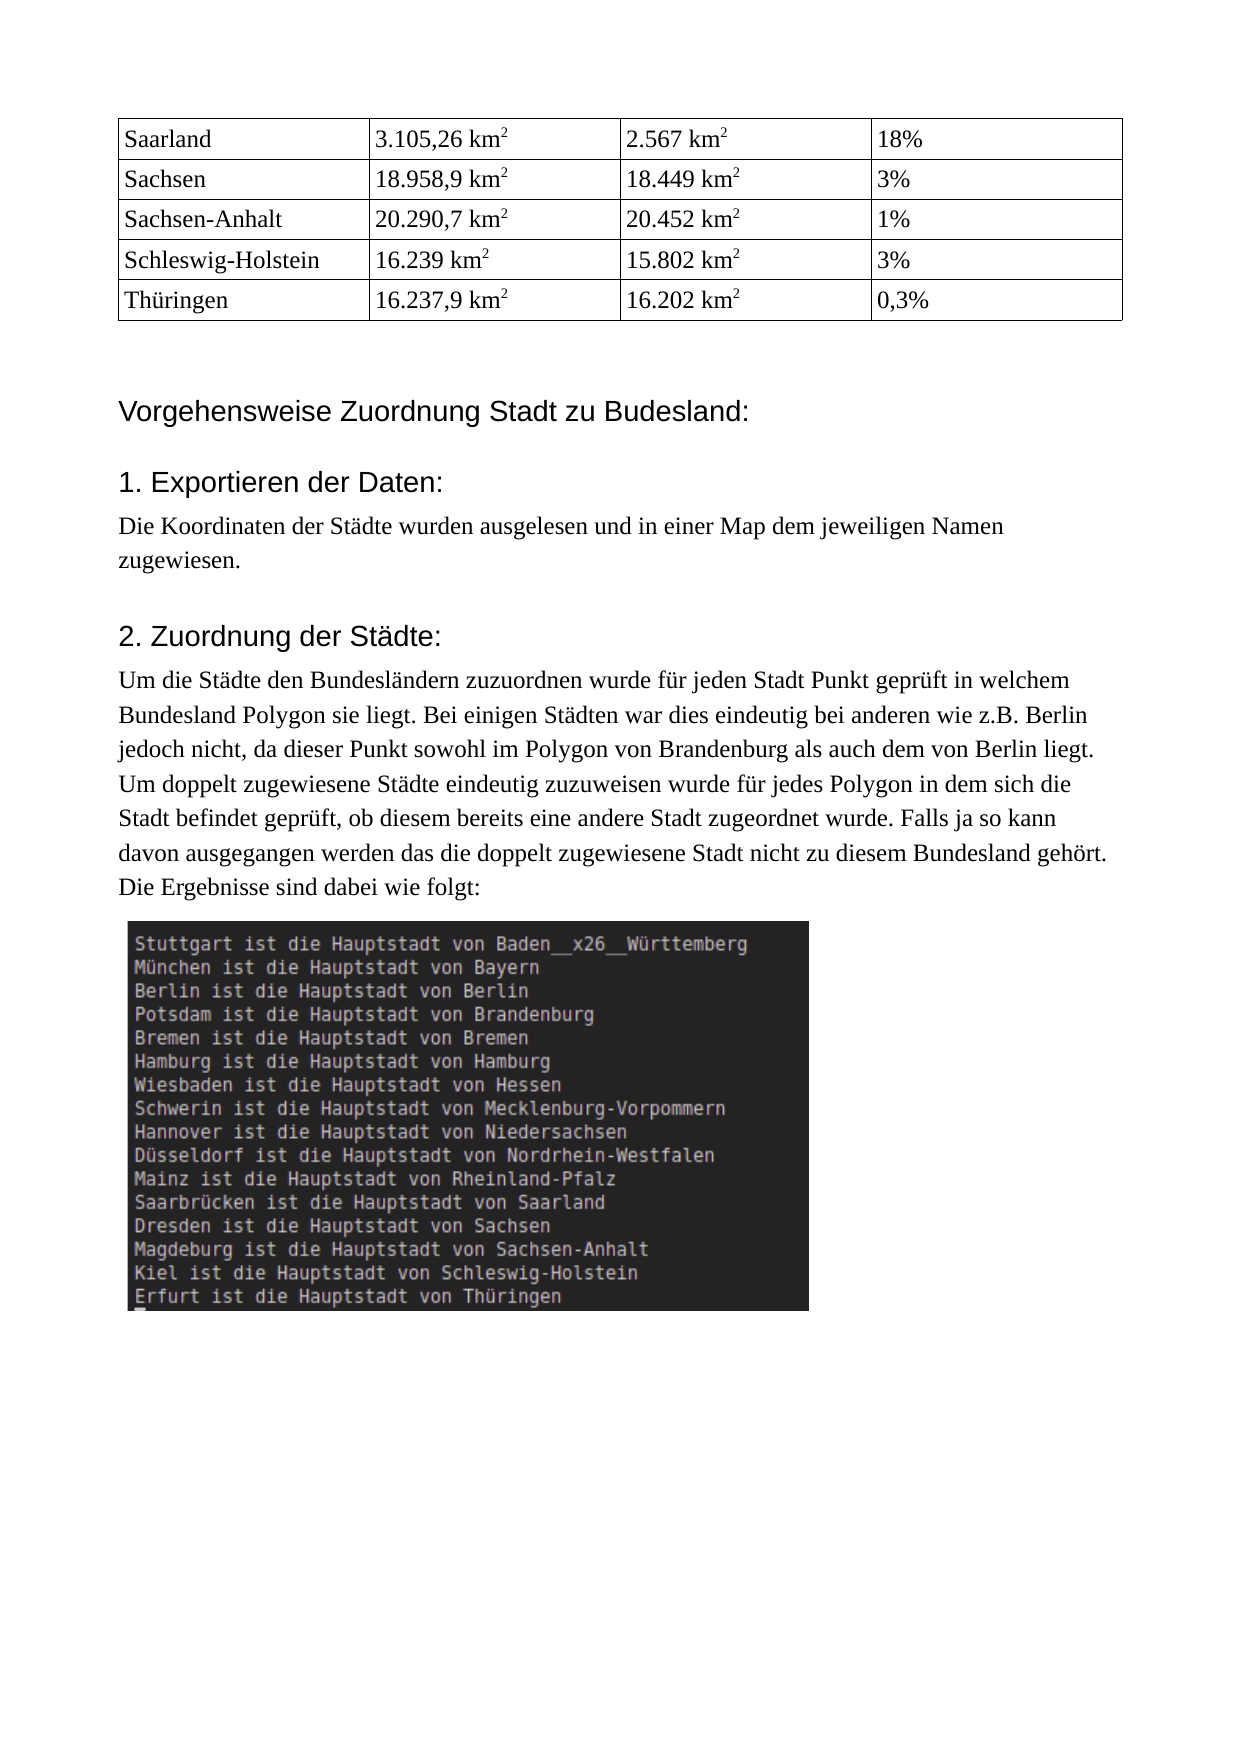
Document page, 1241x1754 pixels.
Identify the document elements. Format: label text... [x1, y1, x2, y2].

table_cell 18.958,9 km2 [370, 160, 620, 199]
table_cell 2.567 km2 [621, 119, 871, 158]
table_cell 16.237,9 km2 [370, 280, 620, 320]
table_cell 16.202 km2 [621, 280, 871, 320]
subtitle 1. Exportieren der Daten: [118, 465, 1122, 498]
subtitle Vorgehensweise Zuordnung Stadt zu Budesland: [118, 394, 1122, 427]
table_cell 18.449 km2 [621, 160, 871, 199]
table_cell 3% [872, 160, 1122, 199]
text Die Koordinaten der Städte wurden ausgelesen und in einer Map dem jeweiligen Namen zugewiesen. [118, 511, 1122, 574]
picture [127, 921, 809, 1311]
subtitle 2. Zuordnung der Städte: [118, 619, 1122, 653]
table_cell 15.802 km2 [621, 240, 871, 279]
table_cell Sachsen-Anhalt [119, 200, 369, 239]
table_cell Sachsen [119, 160, 369, 199]
table_cell 0,3% [872, 280, 1122, 320]
table_cell 18% [872, 119, 1122, 158]
table_cell 20.452 km2 [621, 200, 871, 239]
table_cell 3.105,26 km2 [370, 119, 620, 158]
table_cell Schleswig-Holstein [119, 240, 369, 279]
table_cell 3% [872, 240, 1122, 279]
table_cell 20.290,7 km2 [370, 200, 620, 239]
table_cell Thüringen [119, 280, 369, 320]
text Um die Städte den Bundesländern zuzuordnen wurde für jeden Stadt Punkt geprüft in welchem Bundesland Polygon sie liegt. Bei einigen Städten war dies eindeutig bei anderen wie z.B. Berlin jedoch nicht, da dieser Punkt sowohl im Polygon von Brandenburg als auch dem von Berlin liegt. Um doppelt zugewiesene Städte eindeutig zuzuweisen wurde für jedes Polygon in dem sich die Stadt befindet geprüft, ob diesem bereits eine andere Stadt zugeordnet wurde. Falls ja so kann davon ausgegangen werden das die doppelt zugewiesene Stadt nicht zu diesem Bundesland gehört. Die Ergebnisse sind dabei wie folgt: [118, 666, 1122, 901]
table_cell Saarland [119, 119, 369, 158]
table_cell 16.239 km2 [370, 240, 620, 279]
table_cell 1% [872, 200, 1122, 239]
